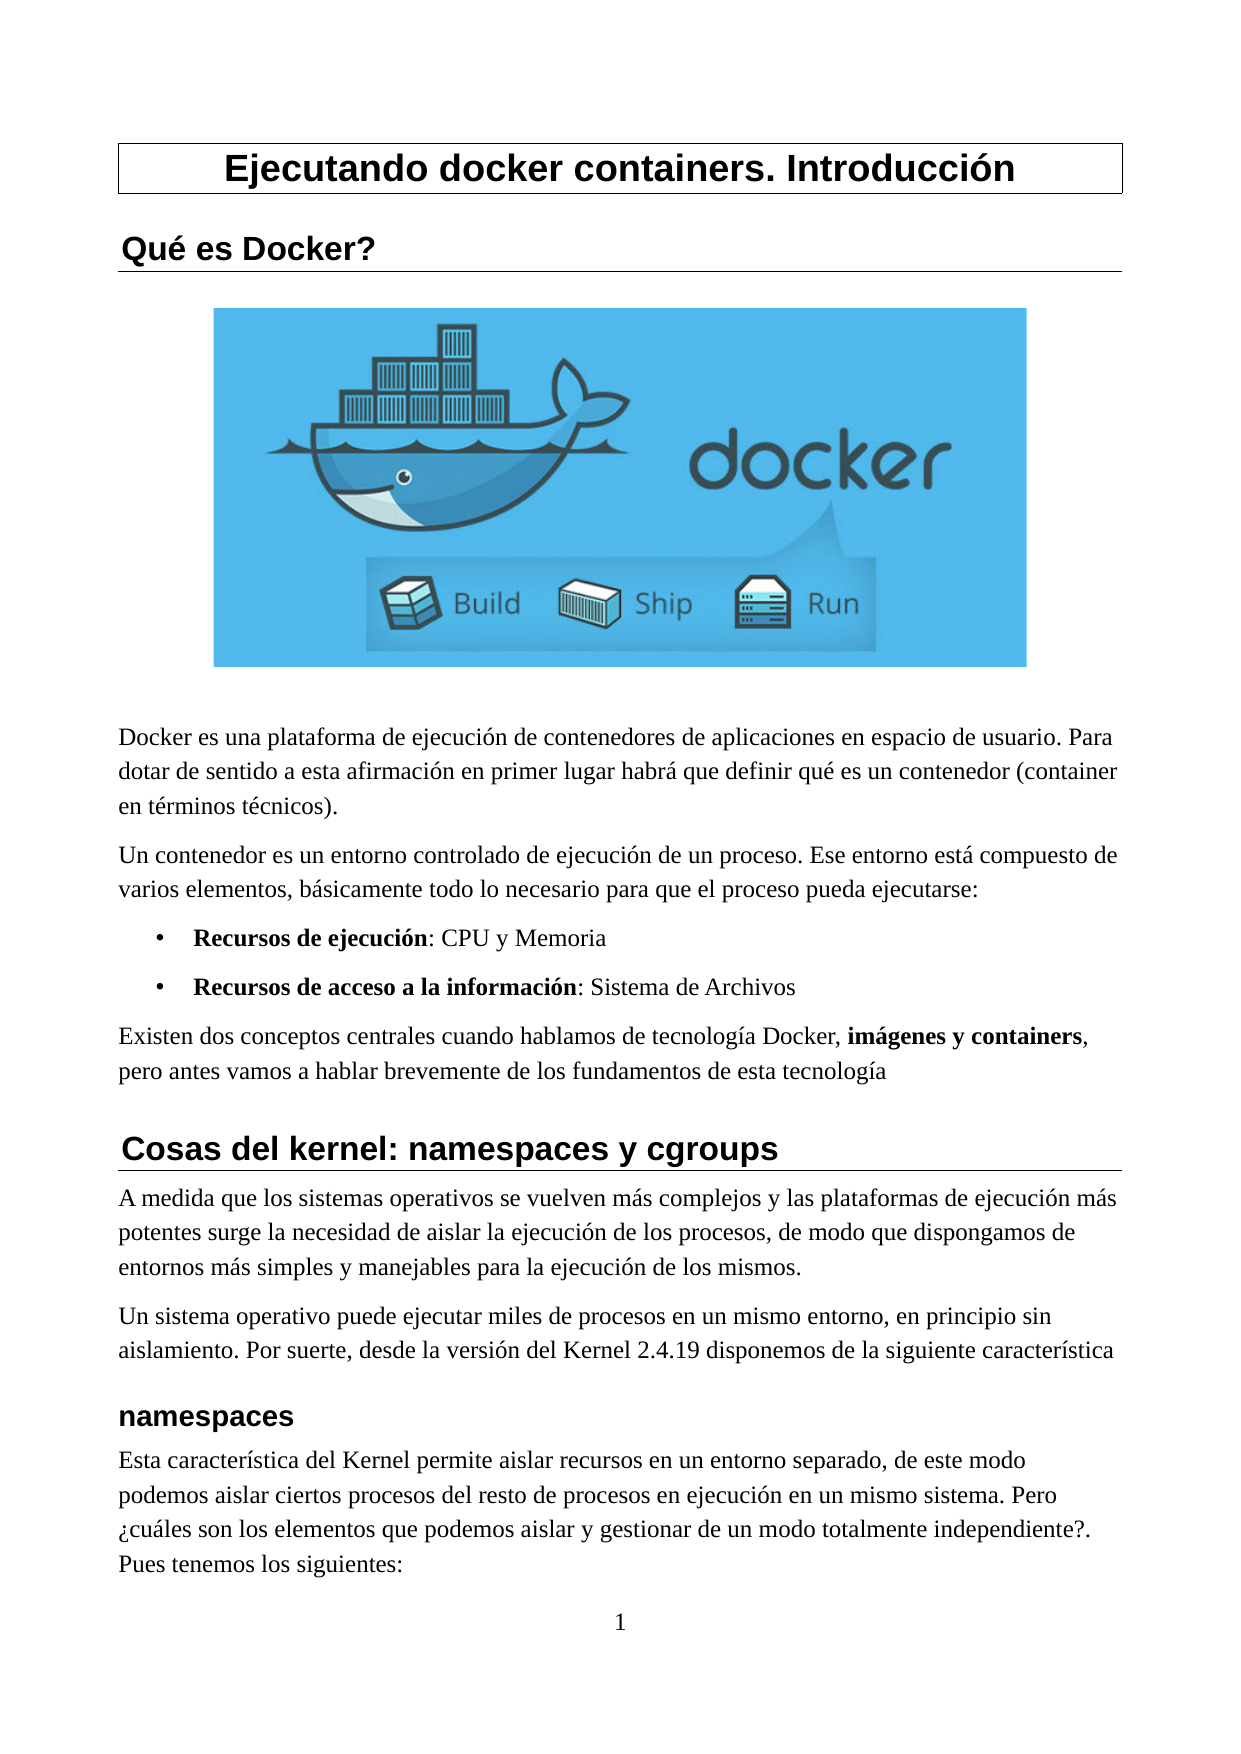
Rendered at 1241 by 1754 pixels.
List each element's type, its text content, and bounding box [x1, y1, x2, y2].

text Existen dos conceptos centrales cuando hablamos de tecnología Docker, imágenes y containers, pero antes vamos a hablar brevemente de los fundamentos de esta tecnología [118, 1021, 1122, 1085]
picture [213, 308, 1027, 667]
subtitle Qué es Docker? [118, 226, 1122, 271]
text Esta característica del Kernel permite aislar recursos en un entorno separado, de este modo podemos aislar ciertos procesos del resto de procesos en ejecución en un mismo sistema. Pero ¿cuáles son los elementos que podemos aislar y gestionar de un modo totalmente independiente?. Pues tenemos los siguientes: [118, 1445, 1122, 1577]
list Recursos de ejecución: CPU y Memoria [156, 923, 1122, 952]
subtitle Cosas del kernel: namespaces y cgroups [118, 1126, 1122, 1170]
text A medida que los sistemas operativos se vuelven más complejos y las plataformas de ejecución más potentes surge la necesidad de aislar la ejecución de los procesos, de modo que dispongamos de entornos más simples y manejables para la ejecución de los mismos. [118, 1183, 1122, 1281]
subtitle Ejecutando docker containers. Introducción [119, 144, 1122, 193]
list Recursos de acceso a la información: Sistema de Archivos [156, 972, 1122, 1001]
text Un contenedor es un entorno controlado de ejecución de un proceso. Ese entorno está compuesto de varios elementos, básicamente todo lo necesario para que el proceso pueda ejecutarse: [118, 840, 1122, 903]
text Un sistema operativo puede ejecutar miles de procesos en un mismo entorno, en principio sin aislamiento. Por suerte, desde la versión del Kernel 2.4.19 disponemos de la siguiente característica [118, 1301, 1122, 1364]
subtitle namespaces [118, 1399, 1122, 1433]
text Docker es una plataforma de ejecución de contenedores de aplicaciones en espacio de usuario. Para dotar de sentido a esta afirmación en primer lugar habrá que definir qué es un contenedor (container en términos técnicos). [118, 722, 1122, 819]
